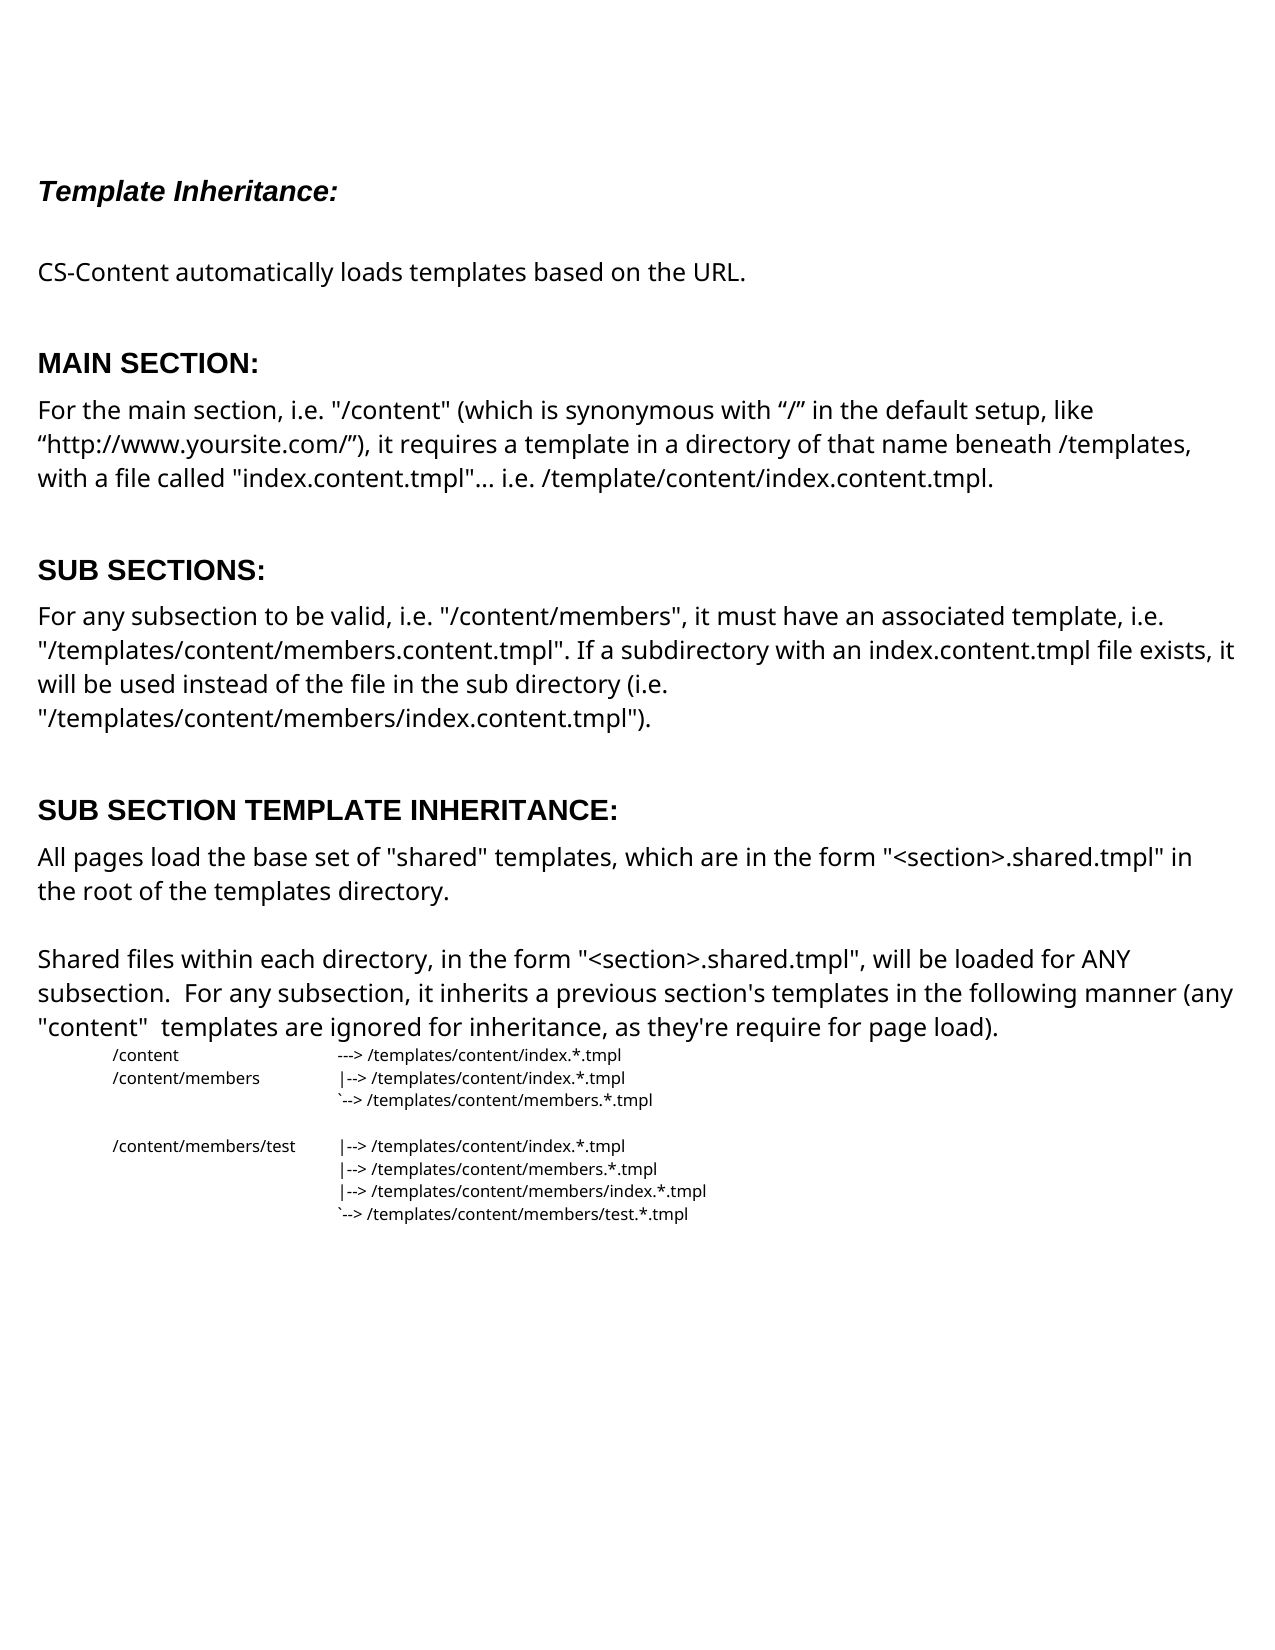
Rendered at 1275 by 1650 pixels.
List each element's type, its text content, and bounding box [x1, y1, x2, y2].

text For any subsection to be valid, i.e. "/content/members", it must have an associated template, i.e. "/templates/content/members.content.tmpl". If a subdirectory with an index.content.tmpl file exists, it will be used instead of the file in the sub directory (i.e. "/templates/content/members/index.content.tmpl"). [37, 599, 1237, 735]
text /content/members |--> /templates/content/index.*.tmpl [37, 1066, 1237, 1089]
text Shared files within each directory, in the form "<section>.shared.tmpl", will be loaded for ANY subsection. For any subsection, it inherits a previous section's templates in the following manner (any "content" templates are ignored for inheritance, as they're require for page load). [37, 941, 1237, 1043]
subtitle Template Inheritance: [37, 175, 1237, 208]
text /content ---> /templates/content/index.*.tmpl [37, 1043, 1237, 1066]
subtitle MAIN SECTION: [37, 347, 1237, 380]
text All pages load the base set of "shared" templates, which are in the form "<section>.shared.tmpl" in the root of the templates directory. [37, 839, 1237, 907]
text `--> /templates/content/members.*.tmpl [37, 1089, 1237, 1112]
text /content/members/test |--> /templates/content/index.*.tmpl [37, 1134, 1237, 1157]
subtitle SUB SECTIONS: [37, 554, 1237, 586]
text CS-Content automatically loads templates based on the URL. [37, 254, 1237, 288]
text For the main section, i.e. "/content" (which is synonymous with “/” in the default setup, like “http://www.yoursite.com/”), it requires a template in a directory of that name beneath /templates, with a file called "index.content.tmpl"... i.e. /template/content/index.content.tmpl. [37, 392, 1237, 494]
text |--> /templates/content/members.*.tmpl [37, 1157, 1237, 1180]
text |--> /templates/content/members/index.*.tmpl [37, 1180, 1237, 1202]
subtitle SUB SECTION TEMPLATE INHERITANCE: [37, 794, 1237, 827]
text `--> /templates/content/members/test.*.tmpl [37, 1202, 1237, 1225]
